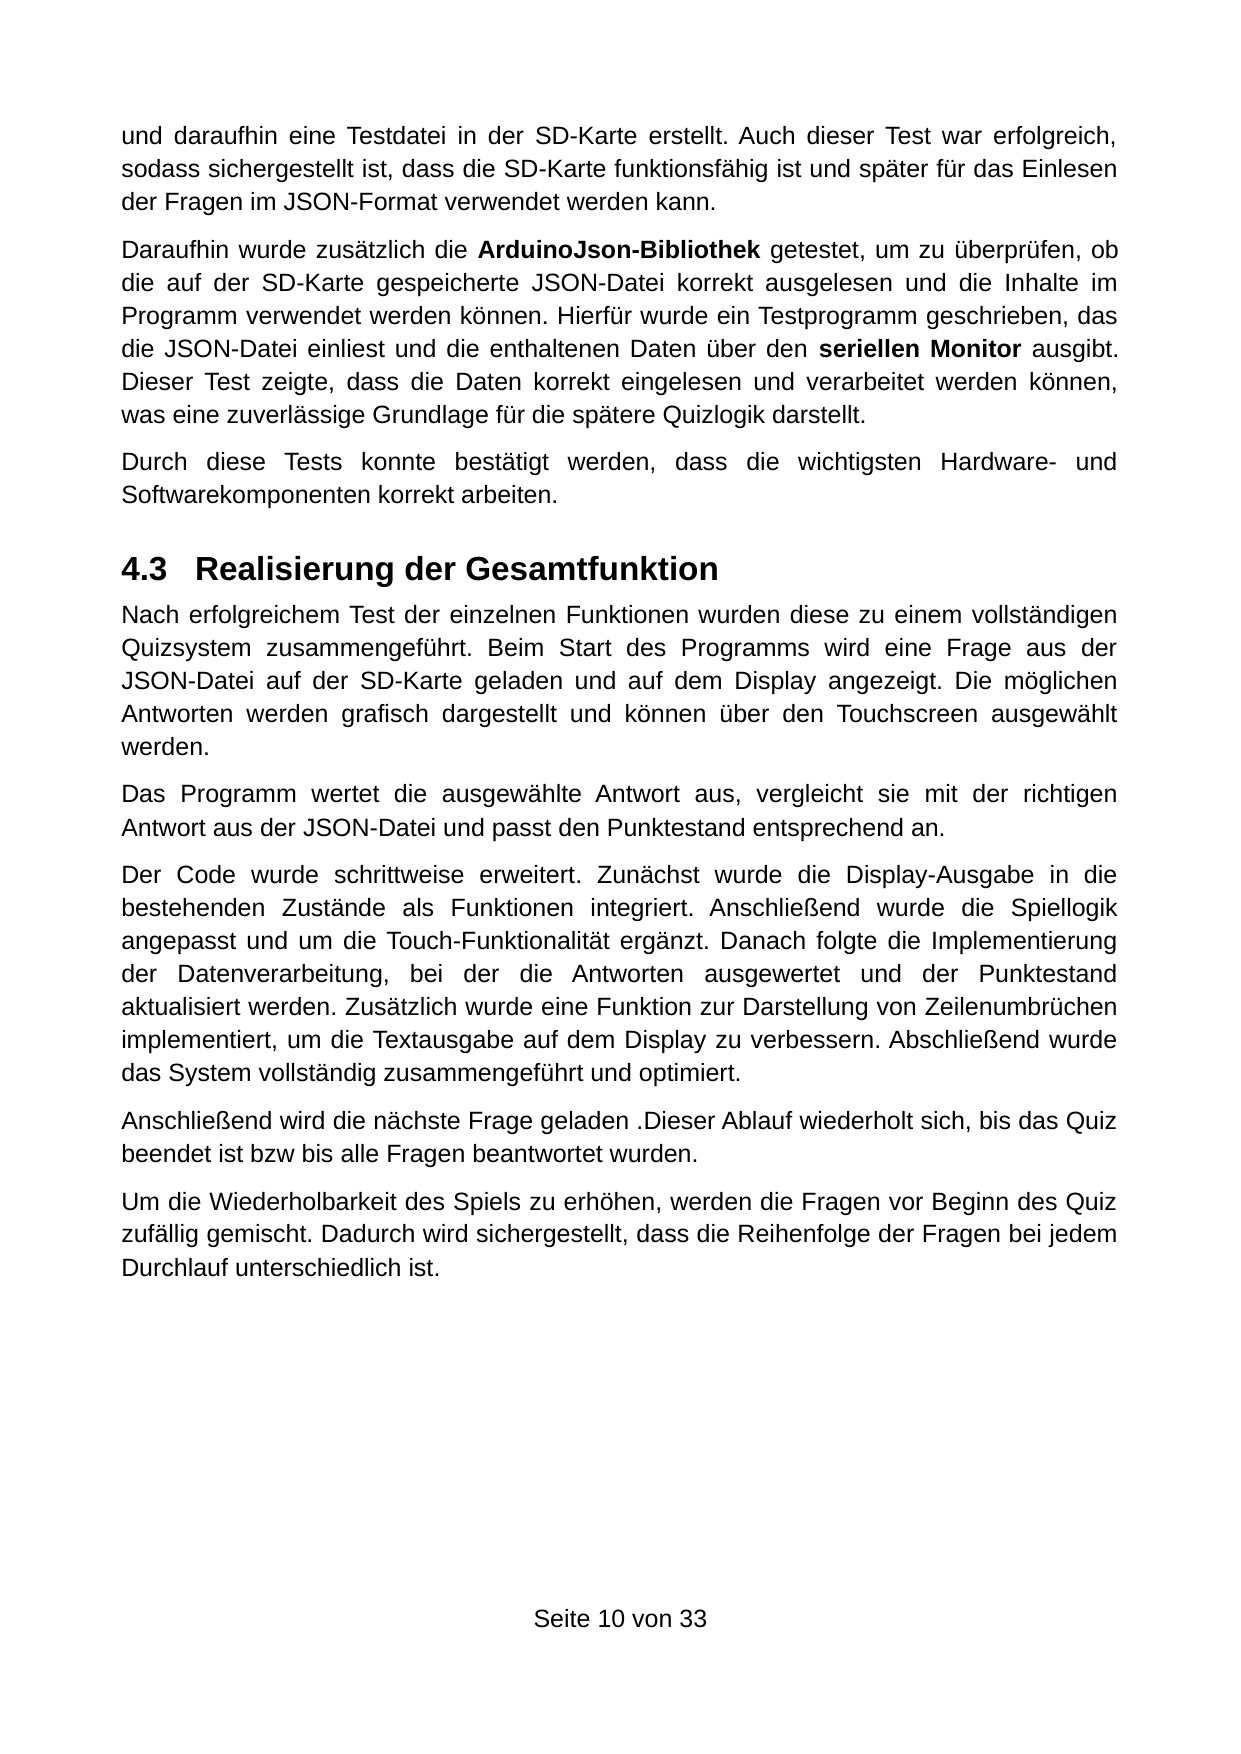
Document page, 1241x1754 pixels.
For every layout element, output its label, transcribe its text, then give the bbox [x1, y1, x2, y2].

text Das Programm wertet die ausgewählte Antwort aus, vergleicht sie mit der richtigen Antwort aus der JSON-Datei und passt den Punktestand entsprechend an. [121, 779, 1119, 841]
text Durch diese Tests konnte bestätigt werden, dass die wichtigsten Hardware- und Softwarekomponenten korrekt arbeiten. [121, 447, 1119, 509]
subtitle Realisierung der Gesamtfunktion [121, 549, 1119, 587]
text Der Code wurde schrittweise erweitert. Zunächst wurde die Display-Ausgabe in die bestehenden Zustände als Funktionen integriert. Anschließend wurde die Spiellogik angepasst und um die Touch-Funktionalität ergänzt. Danach folgte die Implementierung der Datenverarbeitung, bei der die Antworten ausgewertet und der Punktestand aktualisiert werden. Zusätzlich wurde eine Funktion zur Darstellung von Zeilenumbrüchen implementiert, um die Textausgabe auf dem Display zu verbessern. Abschließend wurde das System vollständig zusammengeführt und optimiert. [121, 860, 1119, 1087]
text Daraufhin wurde zusätzlich die ArduinoJson-Bibliothek getestet, um zu überprüfen, ob die auf der SD-Karte gespeicherte JSON-Datei korrekt ausgelesen und die Inhalte im Programm verwendet werden können. Hierfür wurde ein Testprogramm geschrieben, das die JSON-Datei einliest und die enthaltenen Daten über den seriellen Monitor ausgibt. Dieser Test zeigte, dass die Daten korrekt eingelesen und verarbeitet werden können, was eine zuverlässige Grundlage für die spätere Quizlogik darstellt. [121, 235, 1119, 428]
text und daraufhin eine Testdatei in der SD-Karte erstellt. Auch dieser Test war erfolgreich, sodass sichergestellt ist, dass die SD-Karte funktionsfähig ist und später für das Einlesen der Fragen im JSON-Format verwendet werden kann. [121, 121, 1119, 216]
text Um die Wiederholbarkeit des Spiels zu erhöhen, werden die Fragen vor Beginn des Quiz zufällig gemischt. Dadurch wird sichergestellt, dass die Reihenfolge der Fragen bei jedem Durchlauf unterschiedlich ist. [121, 1186, 1119, 1281]
text Nach erfolgreichem Test der einzelnen Funktionen wurden diese zu einem vollständigen Quizsystem zusammengeführt. Beim Start des Programms wird eine Frage aus der JSON-Datei auf der SD-Karte geladen und auf dem Display angezeigt. Die möglichen Antworten werden grafisch dargestellt und können über den Touchscreen ausgewählt werden. [121, 600, 1119, 761]
text Anschließend wird die nächste Frage geladen .Dieser Ablauf wiederholt sich, bis das Quiz beendet ist bzw bis alle Fragen beantwortet wurden. [121, 1106, 1119, 1168]
